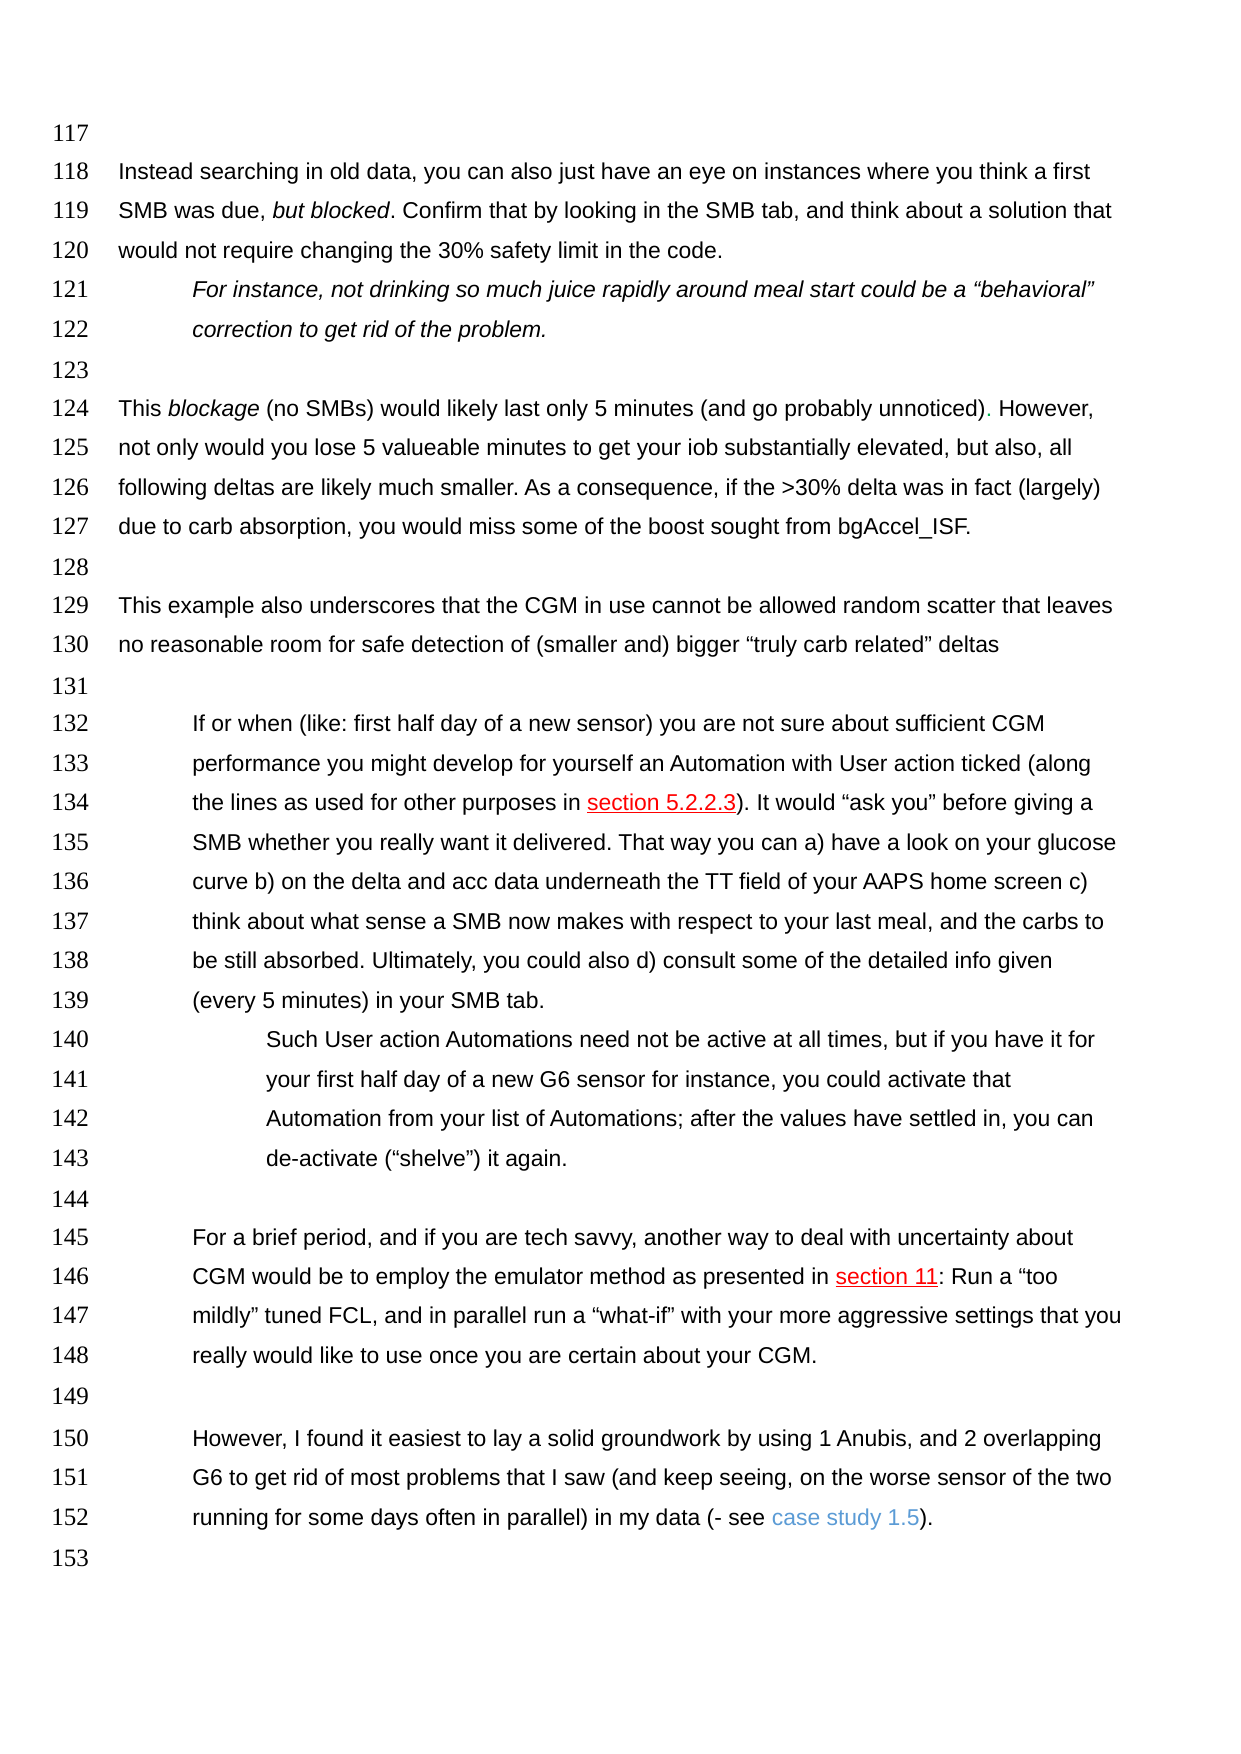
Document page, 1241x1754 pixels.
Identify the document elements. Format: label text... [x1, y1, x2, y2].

text However, I found it easiest to lay a solid groundwork by using 1 Anubis, and 2 overlapping G6 to get rid of most problems that I saw (and keep seeing, on the worse sensor of the two running for some days often in parallel) in my data (- see case study 1.5). [192, 1424, 1122, 1530]
text Instead searching in old data, you can also just have an eye on instances where you think a first SMB was due, but blocked. Confirm that by looking in the SMB tab, and think about a solution that would not require changing the 30% safety limit in the code. [118, 158, 1122, 263]
text For instance, not drinking so much juice rapidly around meal start could be a “behavioral” correction to get rid of the problem. [192, 276, 1122, 342]
text Such User action Automations need not be active at all times, but if you have it for your first half day of a new G6 sensor for instance, you could activate that Automation from your list of Automations; after the values have settled in, you can de-activate (“shelve”) it again. [266, 1026, 1122, 1171]
text This blockage (no SMBs) would likely last only 5 minutes (and go probably unnoticed). However, not only would you lose 5 valueable minutes to get your iob substantially elevated, but also, all following deltas are likely much smaller. As a consequence, if the >30% delta was in fact (largely) due to carb absorption, you would miss some of the boost sought from bgAccel_ISF. [118, 394, 1122, 539]
text For a brief period, and if you are tech savvy, another way to deal with uncertainty about CGM would be to employ the emulator method as presented in section 11: Run a “too mildly” tuned FCL, and in parallel run a “what-if” with your more aggressive settings that you really would like to use once you are certain about your CGM. [192, 1223, 1122, 1368]
text This example also underscores that the CGM in use cannot be allowed random scatter that leaves no reasonable room for safe detection of (smaller and) bigger “truly carb related” deltas [118, 592, 1122, 658]
text If or when (like: first half day of a new sensor) you are not sure about sufficient CGM performance you might develop for yourself an Automation with User action ticked (along the lines as used for other purposes in section 5.2.2.3). It would “ask you” before giving a SMB whether you really want it delivered. That way you can a) have a look on your glucose curve b) on the delta and acc data underneath the TT field of your AAPS home screen c) think about what sense a SMB now makes with respect to your last meal, and the carbs to be still absorbed. Ultimately, you could also d) consult some of the detailed info given (every 5 minutes) in your SMB tab. [192, 710, 1122, 1013]
